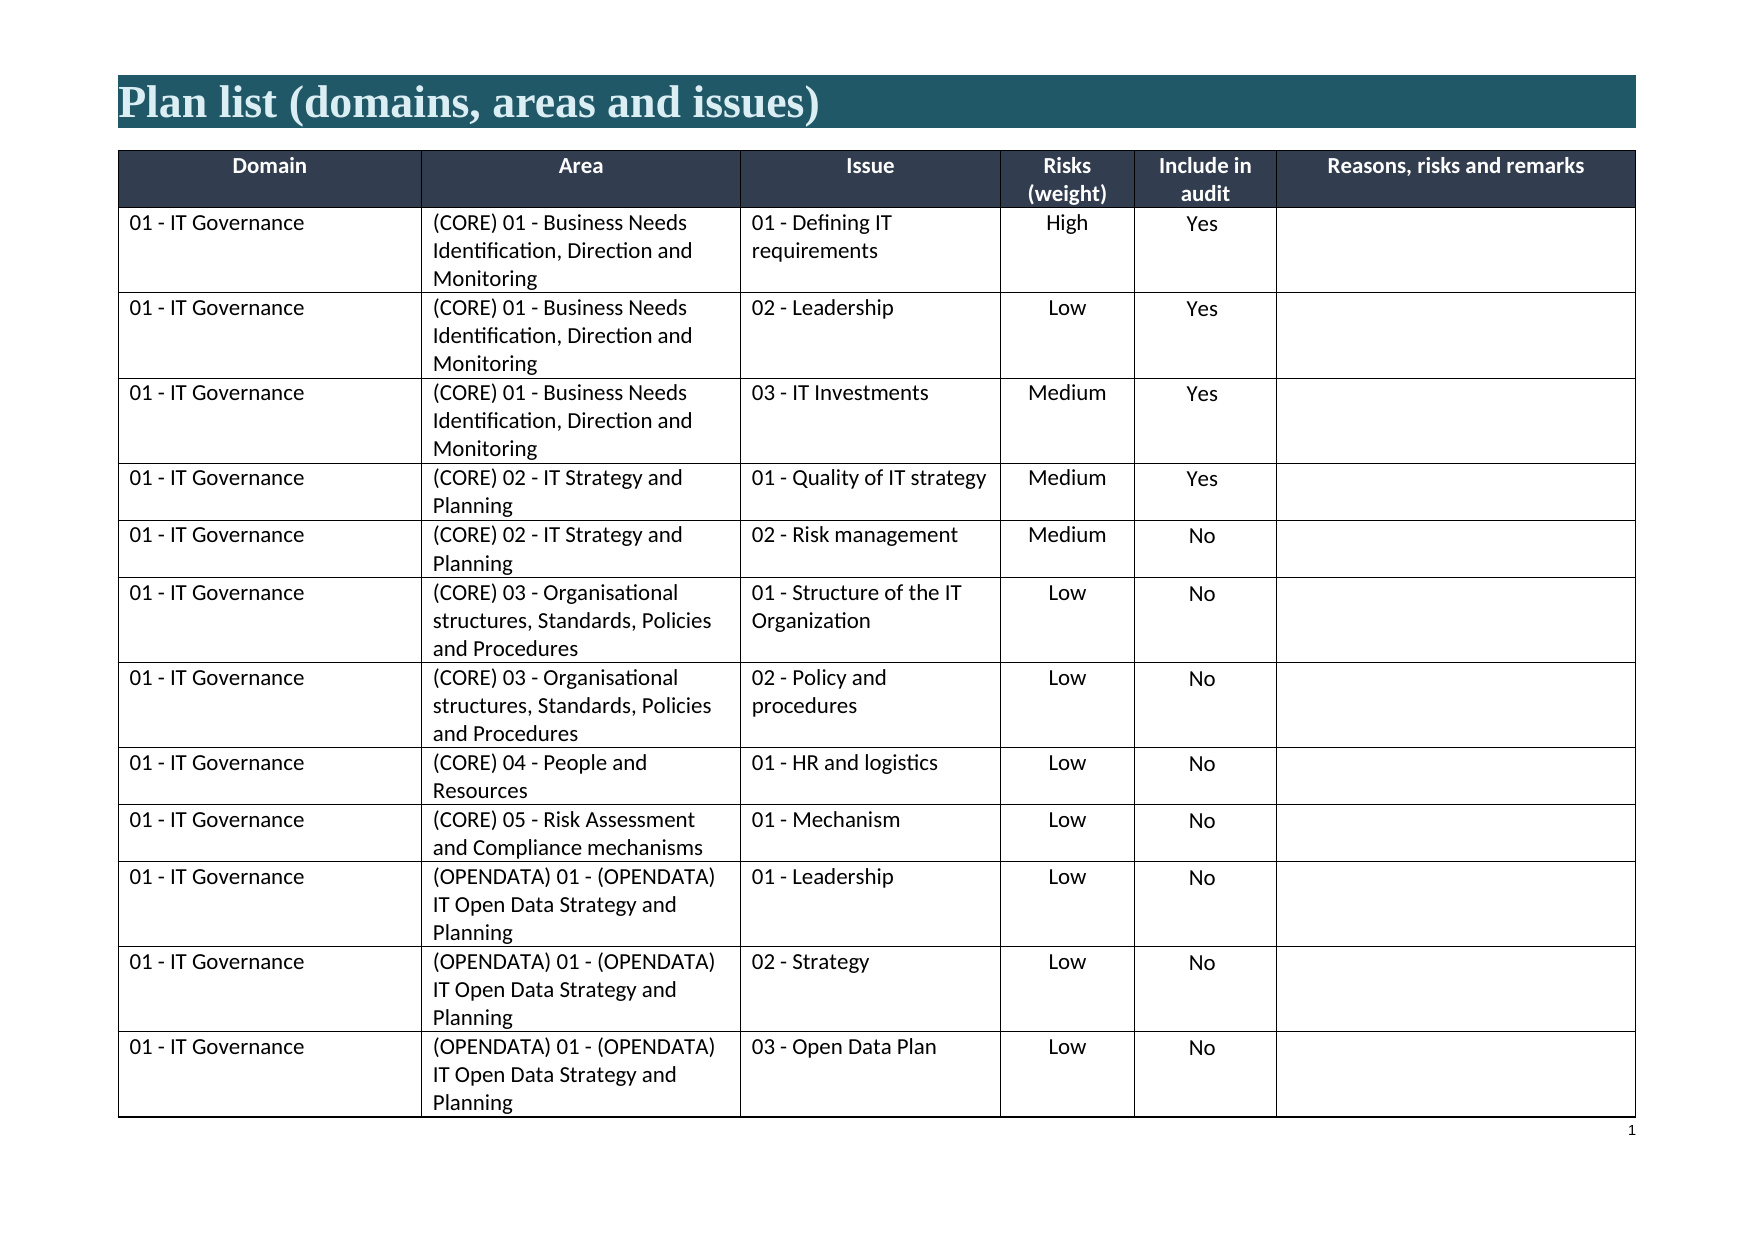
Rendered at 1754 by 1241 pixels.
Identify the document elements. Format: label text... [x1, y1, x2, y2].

table_cell 02 - Risk management [741, 521, 1000, 577]
table_cell (CORE) 05 - Risk Assessment and Compliance mechanisms [422, 805, 740, 861]
table_cell 01 - Mechanism [741, 805, 1000, 861]
table_cell (CORE) 04 - People and Resources [422, 748, 740, 804]
table_cell No [1135, 578, 1276, 662]
table_header Issue [741, 151, 1000, 207]
table_cell 01 - IT Governance [119, 805, 421, 861]
table_cell 03 - IT Investments [741, 379, 1000, 462]
table_cell [1277, 464, 1635, 519]
table_cell Yes [1135, 208, 1276, 292]
table_cell (CORE) 01 - Business Needs Identification, Direction and Monitoring [422, 293, 740, 377]
table_cell [1277, 862, 1635, 946]
table_cell No [1135, 748, 1276, 804]
table_cell Low [1001, 748, 1134, 804]
table_cell Medium [1001, 521, 1134, 577]
table_header Risks (weight) [1001, 151, 1134, 207]
table_cell No [1135, 862, 1276, 946]
text Plan list (domains, areas and issues) [118, 75, 1636, 128]
table_cell Yes [1135, 464, 1276, 519]
table_cell 01 - IT Governance [119, 862, 421, 946]
table_cell 01 - Structure of the IT Organization [741, 578, 1000, 662]
table_cell 01 - IT Governance [119, 464, 421, 519]
table_cell 01 - HR and logistics [741, 748, 1000, 804]
table_cell (OPENDATA) 01 - (OPENDATA) IT Open Data Strategy and Planning [422, 947, 740, 1031]
table_cell (CORE) 01 - Business Needs Identification, Direction and Monitoring [422, 379, 740, 462]
table_cell Low [1001, 663, 1134, 747]
table_header Reasons, risks and remarks [1277, 151, 1635, 207]
table_cell Low [1001, 1032, 1134, 1116]
table_cell Low [1001, 578, 1134, 662]
table_cell [1277, 578, 1635, 662]
table_cell [1277, 805, 1635, 861]
table_cell 01 - IT Governance [119, 947, 421, 1031]
table_cell 01 - IT Governance [119, 379, 421, 462]
table_cell [1277, 521, 1635, 577]
table_cell Yes [1135, 379, 1276, 462]
table_cell Low [1001, 293, 1134, 377]
table_cell (CORE) 02 - IT Strategy and Planning [422, 464, 740, 519]
table_cell No [1135, 521, 1276, 577]
table_cell 02 - Leadership [741, 293, 1000, 377]
table_cell 01 - IT Governance [119, 748, 421, 804]
table_cell (CORE) 02 - IT Strategy and Planning [422, 521, 740, 577]
table_cell 02 - Strategy [741, 947, 1000, 1031]
table_cell [1277, 947, 1635, 1031]
table_cell (CORE) 03 - Organisational structures, Standards, Policies and Procedures [422, 663, 740, 747]
table_cell No [1135, 805, 1276, 861]
table_cell (CORE) 01 - Business Needs Identification, Direction and Monitoring [422, 208, 740, 292]
table_header Area [422, 151, 740, 207]
table_cell Low [1001, 947, 1134, 1031]
table_cell [1277, 379, 1635, 462]
table_cell High [1001, 208, 1134, 292]
table_header Domain [119, 151, 421, 207]
table_cell 01 - Quality of IT strategy [741, 464, 1000, 519]
table_cell 01 - IT Governance [119, 1032, 421, 1116]
table_cell Medium [1001, 379, 1134, 462]
table_cell 01 - IT Governance [119, 578, 421, 662]
table_cell No [1135, 947, 1276, 1031]
table_cell [1277, 663, 1635, 747]
table_cell [1277, 748, 1635, 804]
table_cell Low [1001, 805, 1134, 861]
table_cell Yes [1135, 293, 1276, 377]
table_cell 03 - Open Data Plan [741, 1032, 1000, 1116]
table_cell No [1135, 663, 1276, 747]
table_cell 01 - Defining IT requirements [741, 208, 1000, 292]
table_cell [1277, 1032, 1635, 1116]
table_cell No [1135, 1032, 1276, 1116]
table_cell 01 - IT Governance [119, 208, 421, 292]
table_cell 01 - IT Governance [119, 663, 421, 747]
table_cell 01 - IT Governance [119, 521, 421, 577]
table_cell 01 - Leadership [741, 862, 1000, 946]
table_cell Low [1001, 862, 1134, 946]
table_cell (OPENDATA) 01 - (OPENDATA) IT Open Data Strategy and Planning [422, 862, 740, 946]
table_cell 02 - Policy and procedures [741, 663, 1000, 747]
table_cell [1277, 293, 1635, 377]
table_cell Medium [1001, 464, 1134, 519]
table_cell [1277, 208, 1635, 292]
table_cell (CORE) 03 - Organisational structures, Standards, Policies and Procedures [422, 578, 740, 662]
table_header Include in audit [1135, 151, 1276, 207]
table_cell (OPENDATA) 01 - (OPENDATA) IT Open Data Strategy and Planning [422, 1032, 740, 1116]
table_cell 01 - IT Governance [119, 293, 421, 377]
